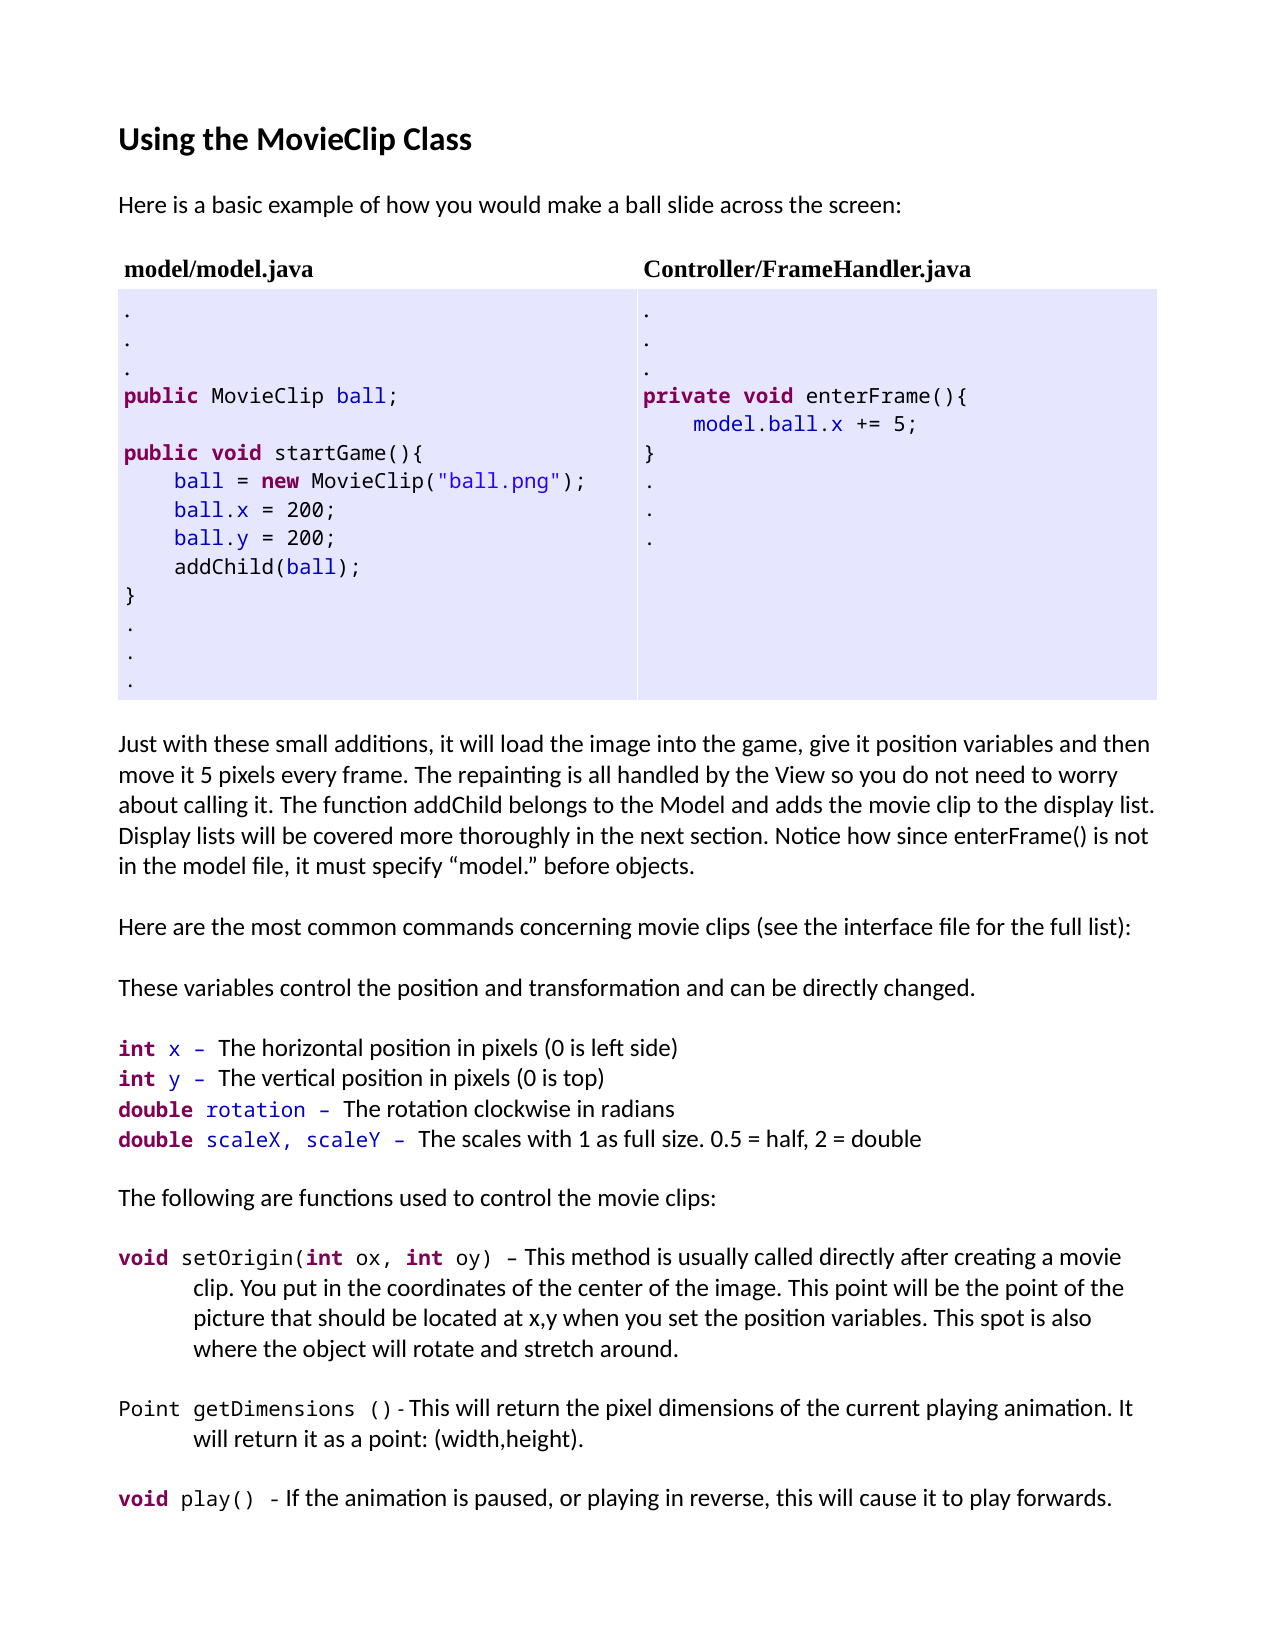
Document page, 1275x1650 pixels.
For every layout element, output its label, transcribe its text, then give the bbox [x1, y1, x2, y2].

text void setOrigin(int ox, int oy) – This method is usually called directly after creating a movie clip. You put in the coordinates of the center of the image. This point will be the point of the picture that should be located at x,y when you set the position variables. This spot is also where the object will rotate and stretch around. [118, 1241, 1157, 1363]
table_header model/model.java [118, 249, 637, 289]
text Using the MovieClip Class [118, 118, 1157, 159]
text void play() - If the animation is paused, or playing in reverse, this will cause it to play forwards. [118, 1482, 1157, 1512]
text double rotation – The rotation clockwise in radians [118, 1093, 1157, 1123]
text Here are the most common commands concerning movie clips (see the interface file for the full list): [118, 912, 1157, 942]
text int x – The horizontal position in pixels (0 is left side) [118, 1032, 1157, 1062]
text int y – The vertical position in pixels (0 is top) [118, 1062, 1157, 1093]
table_header Controller/FrameHandler.java [638, 249, 1157, 289]
text Here is a basic example of how you would make a ball slide across the screen: [118, 189, 1157, 220]
table_cell . . . private void enterFrame(){ model.ball.x += 5; } . . . [638, 289, 1157, 700]
text These variables control the position and transformation and can be directly changed. [118, 973, 1157, 1003]
text The following are functions used to control the movie clips: [118, 1182, 1157, 1213]
text Point getDimensions () - This will return the pixel dimensions of the current playing animation. It will return it as a point: (width,height). [118, 1392, 1157, 1453]
text Just with these small additions, it will load the image into the game, give it position variables and then move it 5 pixels every frame. The repainting is all handled by the View so you do not need to worry about calling it. The function addChild belongs to the Model and adds the movie clip to the display list. Display lists will be covered more thoroughly in the next section. Notice how since enterFrame() is not in the model file, it must specify “model.” before objects. [118, 728, 1157, 881]
table_cell . . . public MovieClip ball; public void startGame(){ ball = new MovieClip("ball.png"); ball.x = 200; ball.y = 200; addChild(ball); } . . . [118, 289, 637, 700]
text double scaleX, scaleY – The scales with 1 as full size. 0.5 = half, 2 = double [118, 1123, 1157, 1154]
